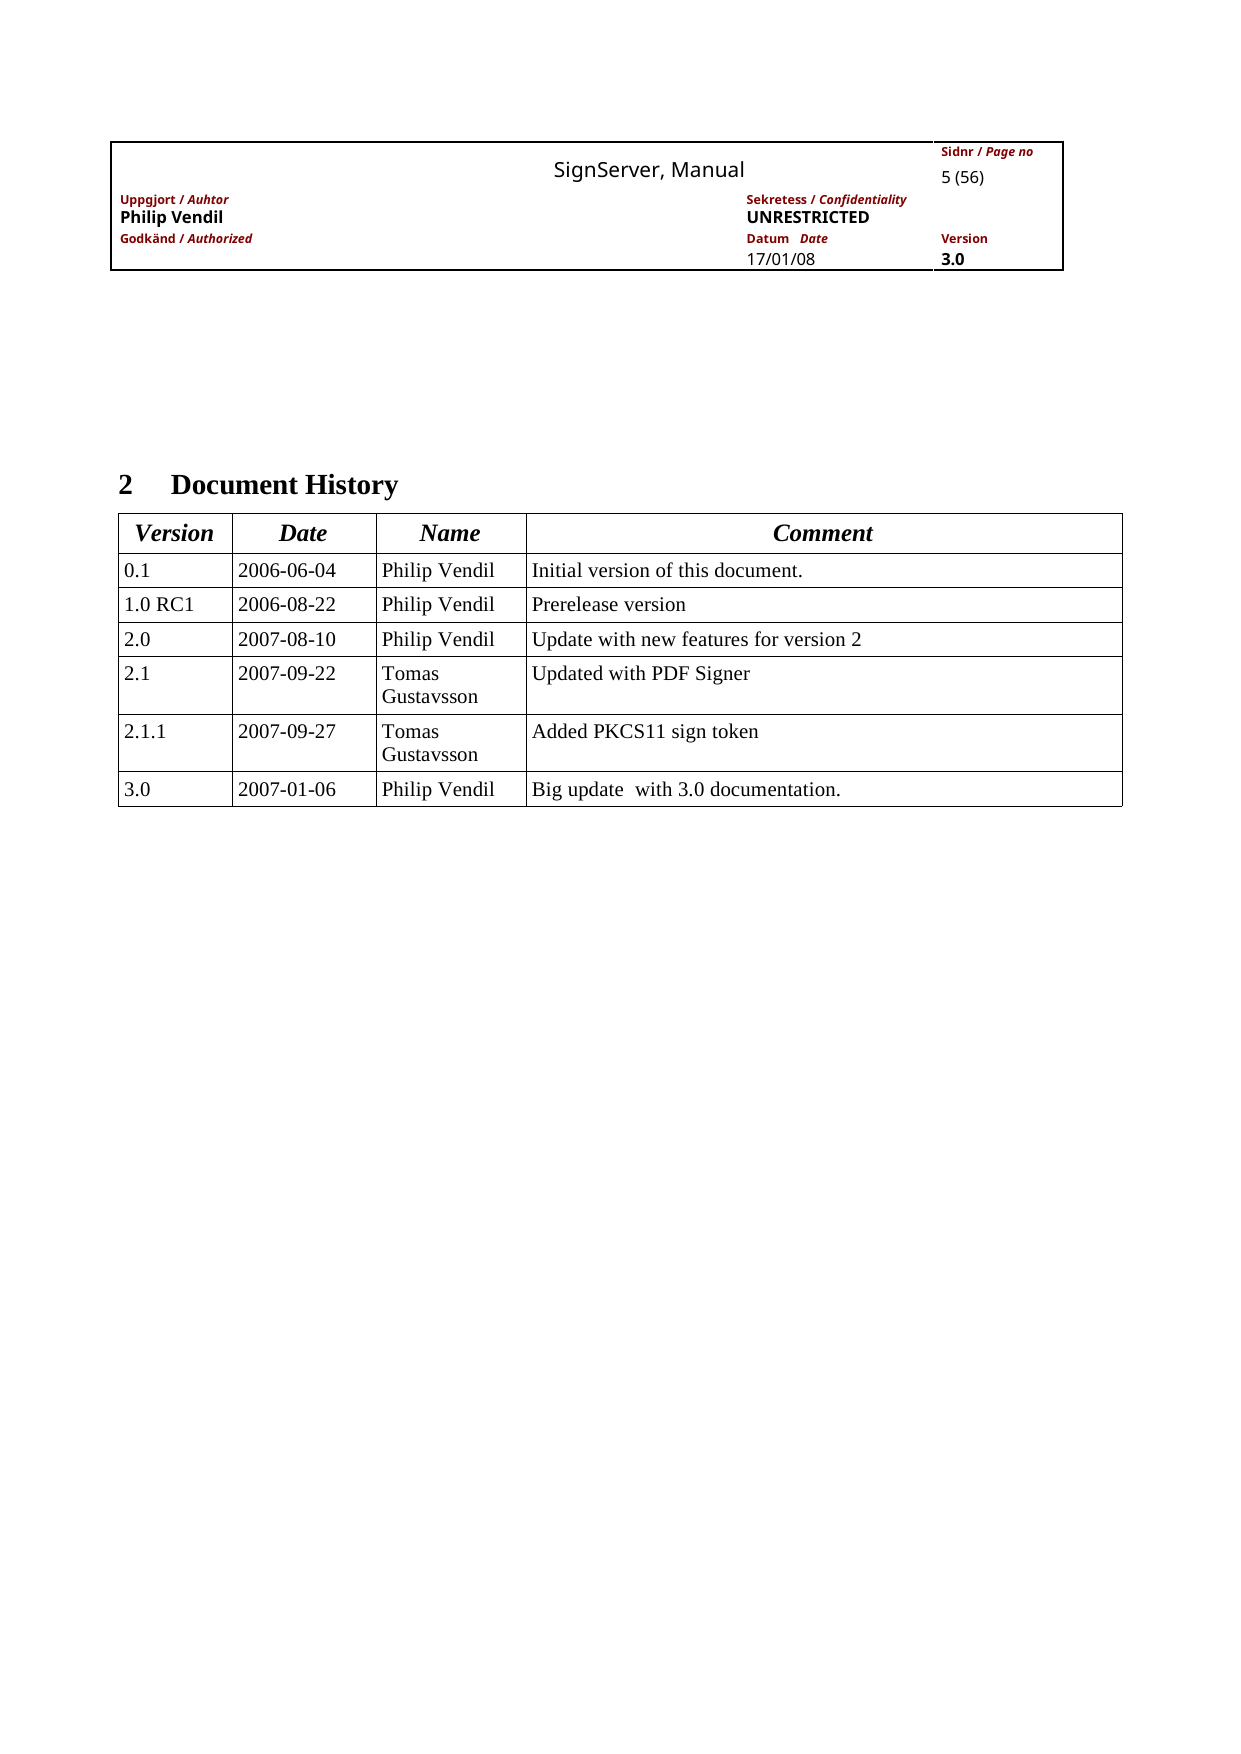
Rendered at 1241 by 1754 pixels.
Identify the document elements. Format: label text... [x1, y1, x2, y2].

table_cell 1.0 RC1 [119, 588, 232, 622]
table_cell 0.1 [119, 554, 232, 587]
table_header Comment [527, 514, 1122, 553]
table_cell 2.0 [119, 623, 232, 656]
table_cell Big update with 3.0 documentation. [527, 772, 1122, 806]
table_header Name [377, 514, 526, 553]
table_cell 2.1 [119, 657, 232, 714]
table_cell Tomas Gustavsson [377, 657, 526, 714]
table_cell Philip Vendil [377, 588, 526, 622]
table_cell 2007-01-06 [233, 772, 376, 806]
subtitle Document History [118, 468, 1122, 501]
table_cell Initial version of this document. [527, 554, 1122, 587]
table_cell Prerelease version [527, 588, 1122, 622]
table_cell Updated with PDF Signer [527, 657, 1122, 714]
table_cell Philip Vendil [377, 554, 526, 587]
table_cell 3.0 [119, 772, 232, 806]
table_cell 2006-08-22 [233, 588, 376, 622]
table_cell 2007-09-22 [233, 657, 376, 714]
table_cell 2007-08-10 [233, 623, 376, 656]
table_cell Update with new features for version 2 [527, 623, 1122, 656]
table_cell 2006-06-04 [233, 554, 376, 587]
table_cell Tomas Gustavsson [377, 715, 526, 771]
table_cell Philip Vendil [377, 772, 526, 806]
table_header Date [233, 514, 376, 553]
table_cell 2.1.1 [119, 715, 232, 771]
table_cell 2007-09-27 [233, 715, 376, 771]
table_header Version [119, 514, 232, 553]
table_cell Added PKCS11 sign token [527, 715, 1122, 771]
table_cell Philip Vendil [377, 623, 526, 656]
